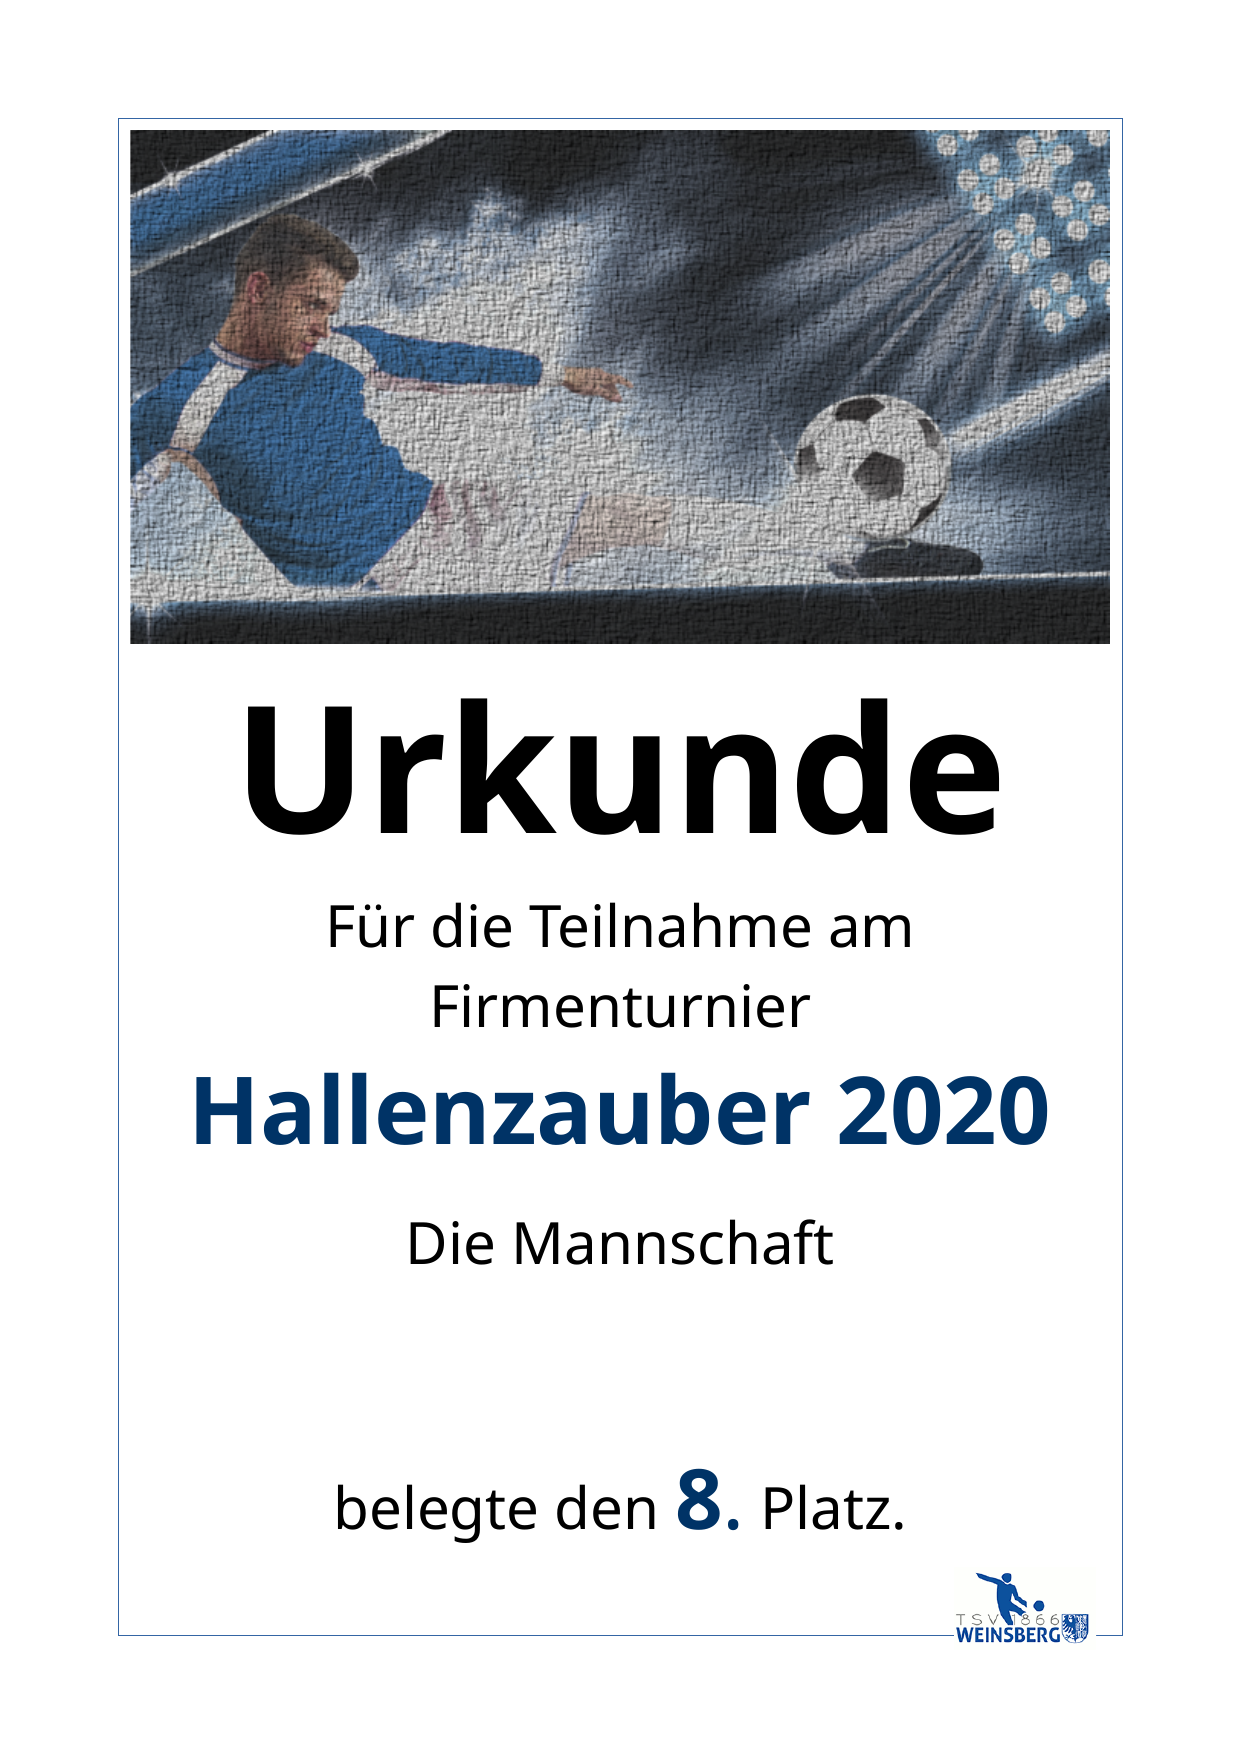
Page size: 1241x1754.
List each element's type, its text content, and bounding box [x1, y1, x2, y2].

text Für die Teilnahme am Firmenturnier Hallenzauber 2020 Die Mannschaft belegte den 8. Platz. [130, 885, 1110, 1554]
picture [130, 130, 1110, 644]
picture [954, 1567, 1097, 1650]
text Urkunde [130, 644, 1110, 885]
